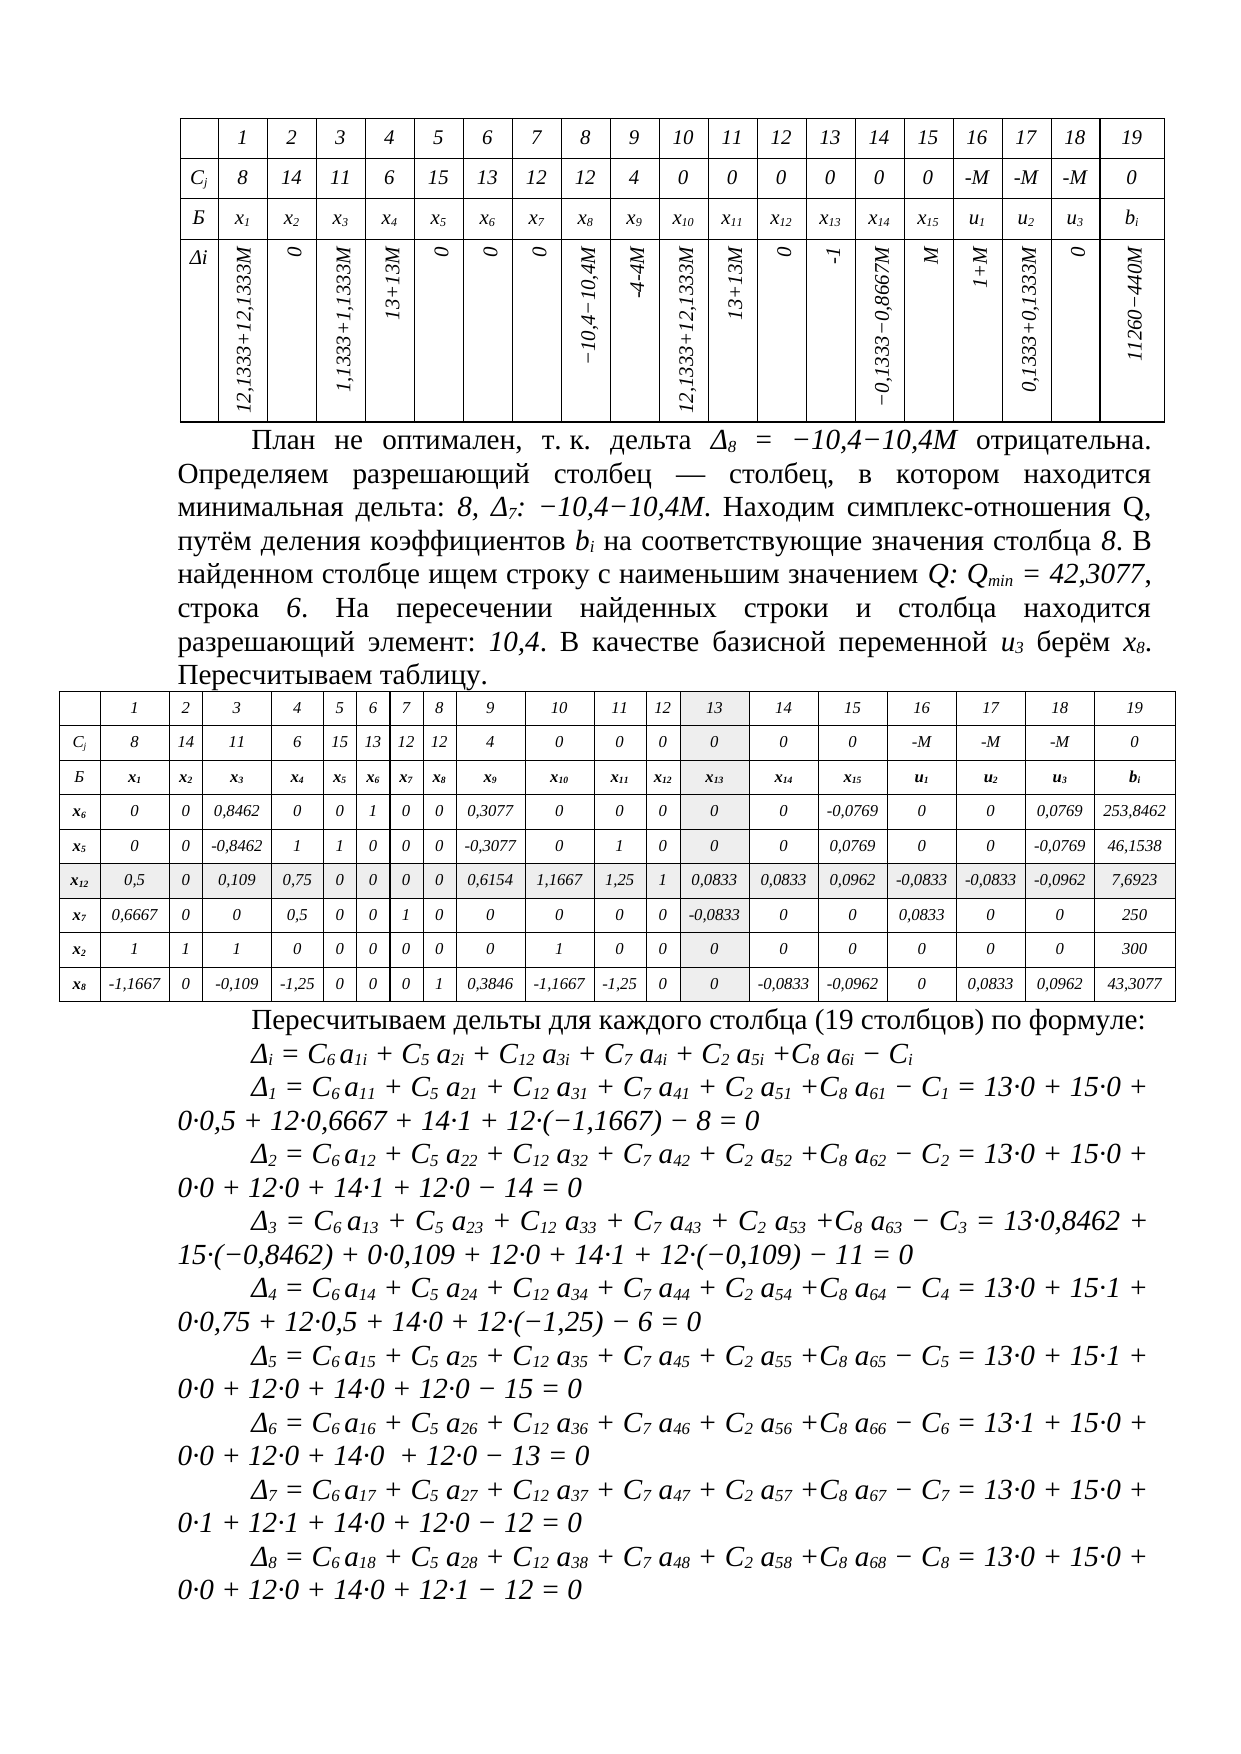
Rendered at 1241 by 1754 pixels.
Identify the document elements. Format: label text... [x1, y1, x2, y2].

table_cell x12 [647, 761, 680, 794]
table_cell x13 [807, 199, 855, 238]
table_cell u1 [954, 199, 1002, 238]
table_cell 300 [1095, 933, 1175, 967]
table_cell -0,0962 [1026, 864, 1094, 898]
table_cell x2 [60, 933, 100, 967]
table_cell 0,5 [101, 864, 169, 898]
table_cell 0 [957, 795, 1025, 829]
table_header 15 [905, 119, 953, 158]
table_cell 0 [709, 159, 757, 198]
table_header 13 [681, 692, 749, 725]
table_cell x9 [611, 199, 659, 238]
table_cell -1,25 [272, 968, 323, 1001]
table_cell 0 [170, 795, 202, 829]
table_cell x2 [170, 761, 202, 794]
table_cell 0 [457, 899, 525, 932]
table_cell x6 [60, 795, 100, 829]
table_cell 0 [101, 830, 169, 863]
table_header 18 [1052, 119, 1099, 158]
table_cell 0 [1026, 933, 1094, 967]
table_cell 0 [595, 726, 646, 760]
table_cell x3 [317, 199, 365, 238]
table_cell Б [181, 199, 218, 238]
table_cell 1 [272, 830, 323, 863]
table_cell −0,1333−0,8667M [856, 240, 904, 421]
table_cell 0 [957, 933, 1025, 967]
table_header 18 [1026, 692, 1094, 725]
table_header 4 [366, 119, 414, 158]
table_cell 8 [219, 159, 267, 198]
table_cell -M [888, 726, 956, 760]
table_cell 7,6923 [1095, 864, 1175, 898]
table_cell x4 [366, 199, 414, 238]
table_cell 0 [595, 933, 646, 967]
table_cell 0 [595, 795, 646, 829]
table_cell -0,0769 [1026, 830, 1094, 863]
table_header 16 [954, 119, 1002, 158]
table_cell 0 [513, 240, 561, 421]
table_cell u3 [1052, 199, 1099, 238]
table_cell -0,8462 [203, 830, 271, 863]
table_cell x7 [391, 761, 423, 794]
table_cell 0 [681, 968, 749, 1001]
table_cell x8 [424, 761, 456, 794]
table_header 8 [424, 692, 456, 725]
table_header 11 [595, 692, 646, 725]
table_cell 0 [268, 240, 316, 421]
text Δi = C6 a1i + C5 a2i + C12 a3i + C7 a4i + C2 a5i +C8 a6i − Ci [177, 1036, 1152, 1069]
table_cell 0 [324, 933, 356, 967]
table_cell 0 [272, 795, 323, 829]
text Δ3 = C6 a13 + C5 a23 + C12 a33 + C7 a43 + C2 a53 +C8 a63 − C3 = 13·0,8462 + 15·(−0,8462) + 0·0,109 + 12·0 + 14·1 + 12·(−0,109) − 11 = 0 [177, 1203, 1152, 1271]
table_header 6 [357, 692, 389, 725]
table_cell -M [1026, 726, 1094, 760]
table_cell 1 [424, 968, 456, 1001]
table_cell -0,0962 [819, 968, 887, 1001]
table_cell -1,1667 [526, 968, 594, 1001]
table_cell 1 [357, 795, 389, 829]
table_header 1 [101, 692, 169, 725]
table_cell 0 [819, 933, 887, 967]
table_header 1 [219, 119, 267, 158]
table_cell x5 [324, 761, 356, 794]
table_cell Б [60, 761, 100, 794]
table_cell 6 [366, 159, 414, 198]
table_cell x11 [709, 199, 757, 238]
table_cell 1 [647, 864, 680, 898]
table_cell M [905, 240, 953, 421]
table_header 7 [391, 692, 423, 725]
table_cell 0 [170, 830, 202, 863]
table_cell 0 [424, 795, 456, 829]
table_cell 0 [424, 864, 456, 898]
table_cell 0 [647, 830, 680, 863]
table_cell 6 [272, 726, 323, 760]
table_cell 13 [357, 726, 389, 760]
text Δ5 = C6 a15 + C5 a25 + C12 a35 + C7 a45 + C2 a55 +C8 a65 − C5 = 13·0 + 15·1 + 0·0 + 12·0 + 14·0 + 12·0 − 15 = 0 [177, 1338, 1152, 1405]
table_header 14 [750, 692, 818, 725]
table_cell 0 [415, 240, 463, 421]
text Δ1 = C6 a11 + C5 a21 + C12 a31 + C7 a41 + C2 a51 +C8 a61 − C1 = 13·0 + 15·0 + 0·0,5 + 12·0,6667 + 14·1 + 12·(−1,1667) − 8 = 0 [177, 1069, 1152, 1136]
table_cell -M [1052, 159, 1099, 198]
table_cell 14 [268, 159, 316, 198]
table_cell 0 [424, 899, 456, 932]
table_cell 13+13M [709, 240, 757, 421]
text Δ7 = C6 a17 + C5 a27 + C12 a37 + C7 a47 + C2 a57 +C8 a67 − C7 = 13·0 + 15·0 + 0·1 + 12·1 + 14·0 + 12·0 − 12 = 0 [177, 1472, 1152, 1539]
table_cell -0,0833 [681, 899, 749, 932]
table_cell 0 [170, 899, 202, 932]
table_cell 0 [457, 933, 525, 967]
table_cell 0 [357, 899, 389, 932]
table_cell x5 [60, 830, 100, 863]
table_cell x1 [219, 199, 267, 238]
table_cell x14 [856, 199, 904, 238]
table_header 10 [526, 692, 594, 725]
table_cell 0 [758, 240, 806, 421]
table_cell x12 [60, 864, 100, 898]
table_cell x3 [203, 761, 271, 794]
table_header 5 [324, 692, 356, 725]
table_header 3 [317, 119, 365, 158]
table_cell 0 [660, 159, 708, 198]
table_cell 46,1538 [1095, 830, 1175, 863]
table_header 12 [647, 692, 680, 725]
table_cell 11260−440M [1101, 240, 1164, 421]
table_cell 0 [357, 864, 389, 898]
table_header 19 [1095, 692, 1175, 725]
table_cell 15 [415, 159, 463, 198]
table_cell Cj [60, 726, 100, 760]
table_header 11 [709, 119, 757, 158]
table_cell 0 [1101, 159, 1164, 198]
table_cell u3 [1026, 761, 1094, 794]
table_cell 15 [324, 726, 356, 760]
table_cell -0,3077 [457, 830, 525, 863]
table_cell 0,0769 [1026, 795, 1094, 829]
table_cell u1 [888, 761, 956, 794]
table_cell 0 [681, 726, 749, 760]
table_cell x5 [415, 199, 463, 238]
table_cell 0 [807, 159, 855, 198]
table_cell 0 [819, 726, 887, 760]
table_cell 0 [681, 795, 749, 829]
table_cell 0 [1052, 240, 1099, 421]
table_cell x12 [758, 199, 806, 238]
table_header 9 [611, 119, 659, 158]
table_cell -0,0833 [888, 864, 956, 898]
table_cell 0,5 [272, 899, 323, 932]
table_cell x7 [513, 199, 561, 238]
table_cell x4 [272, 761, 323, 794]
table_cell 13+13M [366, 240, 414, 421]
table_cell 12,1333+12,1333M [660, 240, 708, 421]
table_cell 1+M [954, 240, 1002, 421]
table_header 3 [203, 692, 271, 725]
table_cell 0 [324, 968, 356, 1001]
table_header 7 [513, 119, 561, 158]
table_cell -4-4M [611, 240, 659, 421]
table_cell x15 [905, 199, 953, 238]
table_cell 0 [101, 795, 169, 829]
table_cell 0 [647, 726, 680, 760]
table_cell 12 [391, 726, 423, 760]
table_cell x11 [595, 761, 646, 794]
table_cell 0 [1095, 726, 1175, 760]
table_cell x10 [526, 761, 594, 794]
table_cell 11 [203, 726, 271, 760]
table_cell 0 [391, 795, 423, 829]
text Δ2 = C6 a12 + C5 a22 + C12 a32 + C7 a42 + C2 a52 +C8 a62 − C2 = 13·0 + 15·0 + 0·0 + 12·0 + 14·1 + 12·0 − 14 = 0 [177, 1136, 1152, 1203]
table_cell 1 [595, 830, 646, 863]
table_header 14 [856, 119, 904, 158]
table_header 17 [957, 692, 1025, 725]
table_header 12 [758, 119, 806, 158]
table_cell 0 [750, 726, 818, 760]
table_header [181, 119, 218, 158]
table_cell 0 [1026, 899, 1094, 932]
table_header 10 [660, 119, 708, 158]
table_header 13 [807, 119, 855, 158]
text Δ6 = C6 a16 + C5 a26 + C12 a36 + C7 a46 + C2 a56 +C8 a66 − C6 = 13·1 + 15·0 + 0·0 + 12·0 + 14·0 + 12·0 − 13 = 0 [177, 1405, 1152, 1472]
table_cell 11 [317, 159, 365, 198]
table_cell 0 [391, 933, 423, 967]
table_cell 12,1333+12,1333M [219, 240, 267, 421]
table_cell 0 [203, 899, 271, 932]
table_cell 0,3846 [457, 968, 525, 1001]
table_cell 0 [750, 899, 818, 932]
table_cell 0 [526, 795, 594, 829]
table_cell 0 [357, 968, 389, 1001]
table_cell -0,109 [203, 968, 271, 1001]
table_cell 0 [856, 159, 904, 198]
table_cell 0 [888, 795, 956, 829]
table_cell x10 [660, 199, 708, 238]
table_cell u2 [1003, 199, 1051, 238]
table_cell 4 [611, 159, 659, 198]
table_cell Δi [181, 240, 218, 421]
table_cell 0 [957, 830, 1025, 863]
table_cell 0 [391, 830, 423, 863]
table_cell -0,0833 [750, 968, 818, 1001]
table_cell x2 [268, 199, 316, 238]
table_cell 0 [424, 933, 456, 967]
table_cell u2 [957, 761, 1025, 794]
table_header 6 [464, 119, 512, 158]
table_cell 0,0833 [957, 968, 1025, 1001]
table_cell -0,0833 [957, 864, 1025, 898]
table_cell 8 [101, 726, 169, 760]
table_cell 0 [357, 933, 389, 967]
table_cell 0 [324, 864, 356, 898]
table_cell 0 [464, 240, 512, 421]
table_cell -1,1667 [101, 968, 169, 1001]
table_cell 0,0833 [750, 864, 818, 898]
table_cell 0 [424, 830, 456, 863]
table_cell 0 [526, 899, 594, 932]
table_cell 0,0833 [681, 864, 749, 898]
table_cell 0 [819, 899, 887, 932]
table_cell 0 [272, 933, 323, 967]
table_cell 1 [203, 933, 271, 967]
table_cell 0 [888, 933, 956, 967]
table_cell 1,1667 [526, 864, 594, 898]
table_cell 0 [957, 899, 1025, 932]
table_cell x1 [101, 761, 169, 794]
table_cell bi [1095, 761, 1175, 794]
table_cell 14 [170, 726, 202, 760]
table_cell 0 [170, 968, 202, 1001]
table_cell 250 [1095, 899, 1175, 932]
table_cell 0 [750, 830, 818, 863]
table_cell -M [1003, 159, 1051, 198]
table_cell −10,4−10,4M [562, 240, 610, 421]
table_cell 1 [170, 933, 202, 967]
table_cell 0 [888, 830, 956, 863]
table_cell 0 [647, 933, 680, 967]
table_cell 4 [457, 726, 525, 760]
table_cell 0,0833 [888, 899, 956, 932]
table_cell x6 [357, 761, 389, 794]
table_cell bi [1101, 199, 1164, 238]
table_cell 0,3077 [457, 795, 525, 829]
table_cell x7 [60, 899, 100, 932]
table_header 9 [457, 692, 525, 725]
table_header 8 [562, 119, 610, 158]
table_cell 0 [391, 968, 423, 1001]
text Δ8 = C6 a18 + C5 a28 + C12 a38 + C7 a48 + C2 a58 +C8 a68 − C8 = 13·0 + 15·0 + 0·0 + 12·0 + 14·0 + 12·1 − 12 = 0 [177, 1539, 1152, 1606]
table_header 16 [888, 692, 956, 725]
table_cell 0,8462 [203, 795, 271, 829]
table_header 5 [415, 119, 463, 158]
table_cell 1 [324, 830, 356, 863]
table_cell x8 [562, 199, 610, 238]
table_cell 1,1333+1,1333M [317, 240, 365, 421]
table_cell 0 [758, 159, 806, 198]
table_cell 0,6154 [457, 864, 525, 898]
table_cell -0,0769 [819, 795, 887, 829]
table_cell x14 [750, 761, 818, 794]
table_cell x8 [60, 968, 100, 1001]
text Пересчитываем дельты для каждого столбца (19 столбцов) по формуле: [177, 1002, 1152, 1036]
table_cell 43,3077 [1095, 968, 1175, 1001]
table_cell 0 [526, 830, 594, 863]
table_cell 0,1333+0,1333M [1003, 240, 1051, 421]
table_cell 0 [170, 864, 202, 898]
table_cell 0 [905, 159, 953, 198]
table_cell -1 [807, 240, 855, 421]
table_cell x13 [681, 761, 749, 794]
table_cell 0 [324, 899, 356, 932]
table_cell x9 [457, 761, 525, 794]
table_cell 0,109 [203, 864, 271, 898]
table_cell -1,25 [595, 968, 646, 1001]
table_cell 0,0962 [819, 864, 887, 898]
table_cell 1 [526, 933, 594, 967]
table_cell 0 [647, 968, 680, 1001]
table_cell 1,25 [595, 864, 646, 898]
table_cell 1 [391, 899, 423, 932]
table_header [60, 692, 100, 725]
table_cell 12 [424, 726, 456, 760]
table_cell 0 [647, 899, 680, 932]
table_cell 0 [647, 795, 680, 829]
table_cell Cj [181, 159, 218, 198]
table_cell 0,0769 [819, 830, 887, 863]
table_header 17 [1003, 119, 1051, 158]
table_cell -M [954, 159, 1002, 198]
table_header 4 [272, 692, 323, 725]
table_cell 0 [357, 830, 389, 863]
table_cell 0 [681, 830, 749, 863]
table_cell 0,6667 [101, 899, 169, 932]
table_cell 13 [464, 159, 512, 198]
table_cell 0 [526, 726, 594, 760]
table_cell 0 [888, 968, 956, 1001]
table_cell 12 [513, 159, 561, 198]
table_cell 0,0962 [1026, 968, 1094, 1001]
table_cell 253,8462 [1095, 795, 1175, 829]
table_cell 0 [681, 933, 749, 967]
table_cell 0,75 [272, 864, 323, 898]
table_header 2 [268, 119, 316, 158]
table_cell 0 [750, 795, 818, 829]
table_cell 0 [324, 795, 356, 829]
table_header 19 [1101, 119, 1164, 158]
text Δ4 = C6 a14 + C5 a24 + C12 a34 + C7 a44 + C2 a54 +C8 a64 − C4 = 13·0 + 15·1 + 0·0,75 + 12·0,5 + 14·0 + 12·(−1,25) − 6 = 0 [177, 1271, 1152, 1338]
table_cell 0 [750, 933, 818, 967]
table_cell 0 [391, 864, 423, 898]
table_cell -M [957, 726, 1025, 760]
text План не оптимален, т. к. дельта Δ8 = −10,4−10,4M отрицательна. Определяем разрешающий столбец — столбец, в котором находится минимальная дельта: 8, Δ7: −10,4−10,4M. Находим симплекс-отношения Q, путём деления коэффициентов bi на соответствующие значения столбца 8. В найденном столбце ищем строку с наименьшим значением Q: Qmin = 42,3077, строка 6. На пересечении найденных строки и столбца находится разрешающий элемент: 10,4. В качестве базисной переменной u3 берём x8. Пересчитываем таблицу. [177, 422, 1152, 691]
table_cell 12 [562, 159, 610, 198]
table_cell 0 [595, 899, 646, 932]
table_cell x6 [464, 199, 512, 238]
table_header 2 [170, 692, 202, 725]
table_cell x15 [819, 761, 887, 794]
table_header 15 [819, 692, 887, 725]
table_cell 1 [101, 933, 169, 967]
